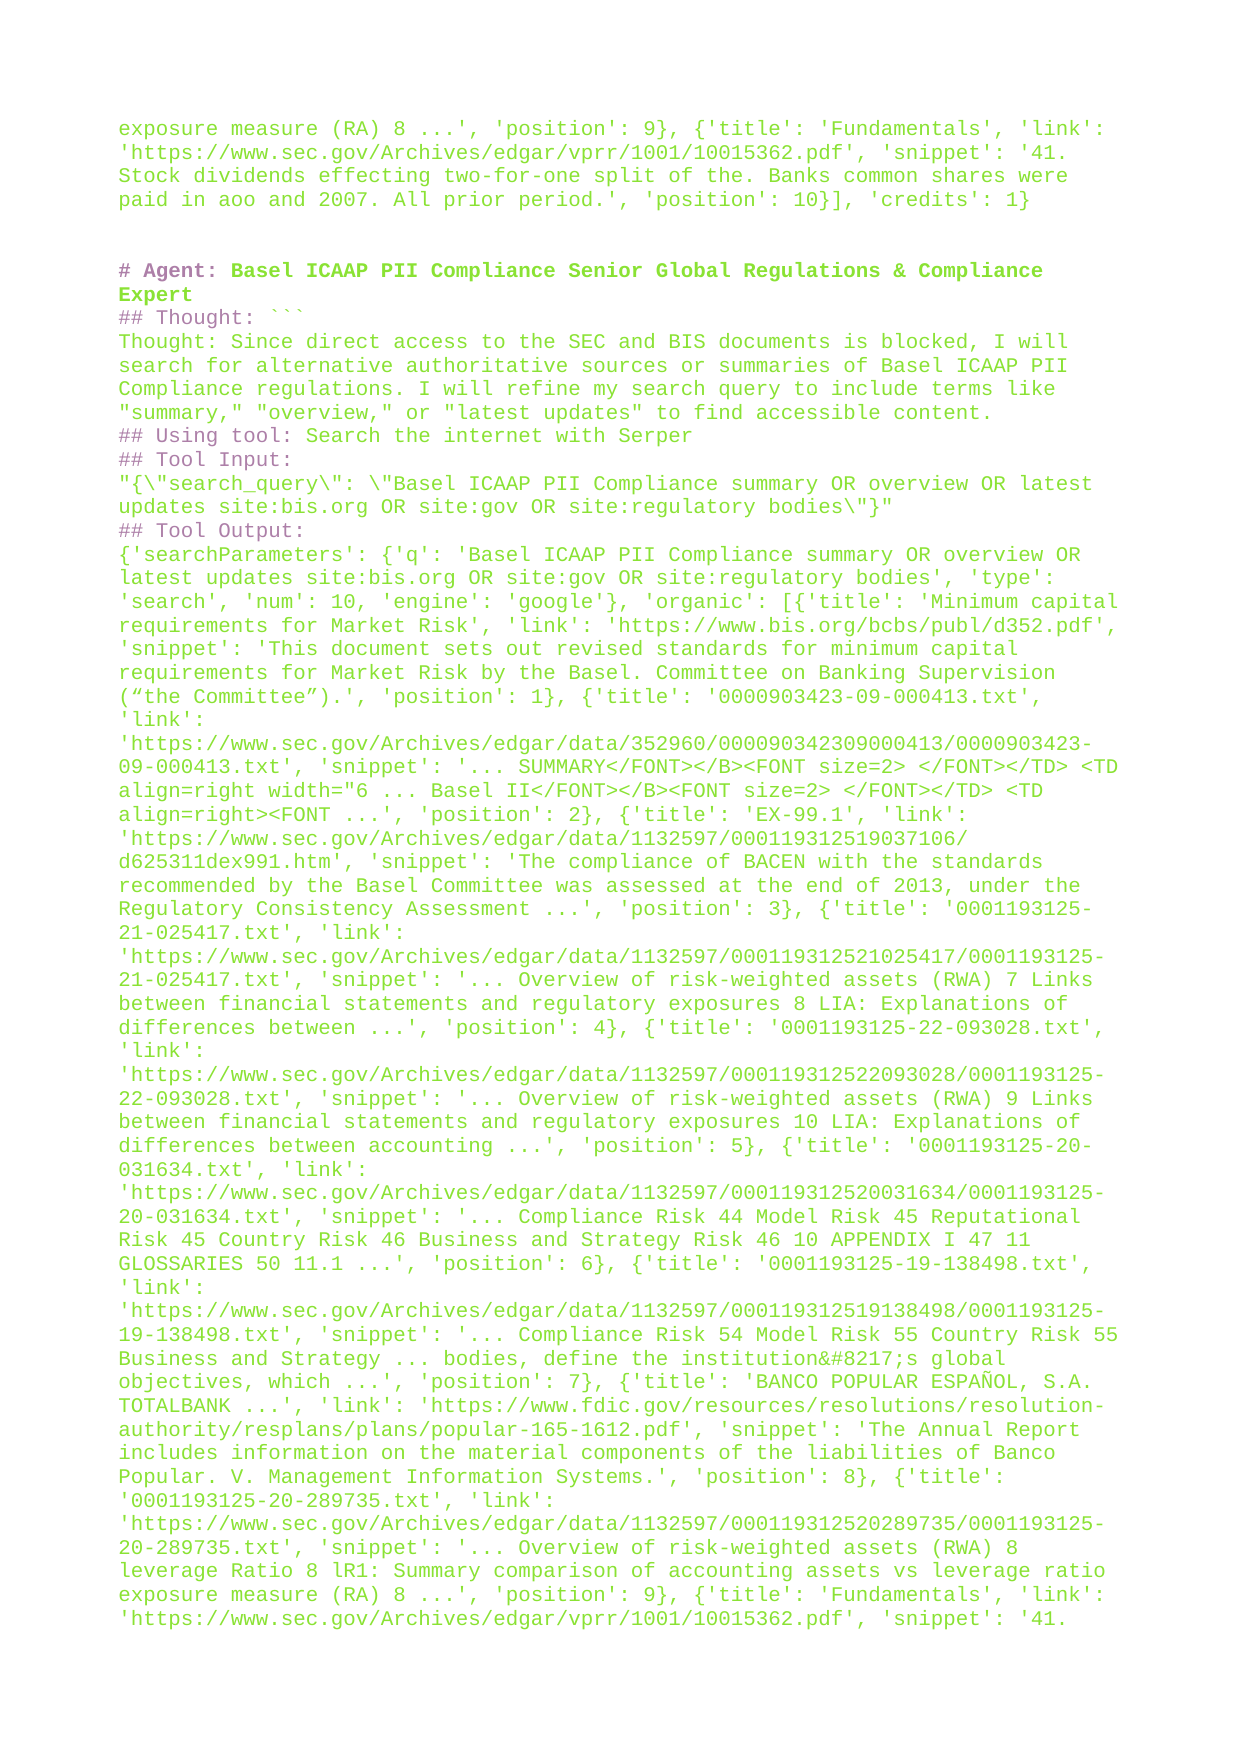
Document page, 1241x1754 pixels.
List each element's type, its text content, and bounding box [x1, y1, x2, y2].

text ## Thought: ``` [118, 307, 1122, 331]
text ## Using tool: Search the internet with Serper [118, 426, 1122, 449]
text exposure measure (RA) 8 ...', 'position': 9}, {'title': 'Fundamentals', 'link': 'https://www.sec.gov/Archives/edgar/vprr/1001/10015362.pdf', 'snippet': '41. Stock dividends effecting two-for-one split of the. Banks common shares were paid in aoo and 2007. All prior period.', 'position': 10}], 'credits': 1} [118, 118, 1122, 213]
text Thought: Since direct access to the SEC and BIS documents is blocked, I will search for alternative authoritative sources or summaries of Basel ICAAP PII Compliance regulations. I will refine my search query to include terms like "summary," "overview," or "latest updates" to find accessible content. [118, 331, 1122, 426]
text ## Tool Input: [118, 449, 1122, 473]
text ## Tool Output: [118, 520, 1122, 544]
text {'searchParameters': {'q': 'Basel ICAAP PII Compliance summary OR overview OR latest updates site:bis.org OR site:gov OR site:regulatory bodies', 'type': 'search', 'num': 10, 'engine': 'google'}, 'organic': [{'title': 'Minimum capital requirements for Market Risk', 'link': 'https://www.bis.org/bcbs/publ/d352.pdf', 'snippet': 'This document sets out revised standards for minimum capital requirements for Market Risk by the Basel. Committee on Banking Supervision (“the Committee”).', 'position': 1}, {'title': '0000903423-09-000413.txt', 'link': 'https://www.sec.gov/Archives/edgar/data/352960/000090342309000413/0000903423-09-000413.txt', 'snippet': '... SUMMARY</FONT></B><FONT size=2> </FONT></TD> <TD align=right width="6 ... Basel II</FONT></B><FONT size=2> </FONT></TD> <TD align=right><FONT ...', 'position': 2}, {'title': 'EX-99.1', 'link': 'https://www.sec.gov/Archives/edgar/data/1132597/000119312519037106/d625311dex991.htm', 'snippet': 'The compliance of BACEN with the standards recommended by the Basel Committee was assessed at the end of 2013, under the Regulatory Consistency Assessment ...', 'position': 3}, {'title': '0001193125-21-025417.txt', 'link': 'https://www.sec.gov/Archives/edgar/data/1132597/000119312521025417/0001193125-21-025417.txt', 'snippet': '... Overview of risk-weighted assets (RWA) 7 Links between financial statements and regulatory exposures 8 LIA: Explanations of differences between ...', 'position': 4}, {'title': '0001193125-22-093028.txt', 'link': 'https://www.sec.gov/Archives/edgar/data/1132597/000119312522093028/0001193125-22-093028.txt', 'snippet': '... Overview of risk-weighted assets (RWA) 9 Links between financial statements and regulatory exposures 10 LIA: Explanations of differences between accounting ...', 'position': 5}, {'title': '0001193125-20-031634.txt', 'link': 'https://www.sec.gov/Archives/edgar/data/1132597/000119312520031634/0001193125-20-031634.txt', 'snippet': '... Compliance Risk 44 Model Risk 45 Reputational Risk 45 Country Risk 46 Business and Strategy Risk 46 10 APPENDIX I 47 11 GLOSSARIES 50 11.1 ...', 'position': 6}, {'title': '0001193125-19-138498.txt', 'link': 'https://www.sec.gov/Archives/edgar/data/1132597/000119312519138498/0001193125-19-138498.txt', 'snippet': '... Compliance Risk 54 Model Risk 55 Country Risk 55 Business and Strategy ... bodies, define the institution&#8217;s global objectives, which ...', 'position': 7}, {'title': 'BANCO POPULAR ESPAÑOL, S.A. TOTALBANK ...', 'link': 'https://www.fdic.gov/resources/resolutions/resolution-authority/resplans/plans/popular-165-1612.pdf', 'snippet': 'The Annual Report includes information on the material components of the liabilities of Banco Popular. V. Management Information Systems.', 'position': 8}, {'title': '0001193125-20-289735.txt', 'link': 'https://www.sec.gov/Archives/edgar/data/1132597/000119312520289735/0001193125-20-289735.txt', 'snippet': '... Overview of risk-weighted assets (RWA) 8 leverage Ratio 8 lR1: Summary comparison of accounting assets vs leverage ratio exposure measure (RA) 8 ...', 'position': 9}, {'title': 'Fundamentals', 'link': 'https://www.sec.gov/Archives/edgar/vprr/1001/10015362.pdf', 'snippet': '41. [118, 544, 1122, 1631]
text "{\"search_query\": \"Basel ICAAP PII Compliance summary OR overview OR latest updates site:bis.org OR site:gov OR site:regulatory bodies\"}" [118, 473, 1122, 520]
text # Agent: Basel ICAAP PII Compliance Senior Global Regulations & Compliance Expert [118, 260, 1122, 307]
